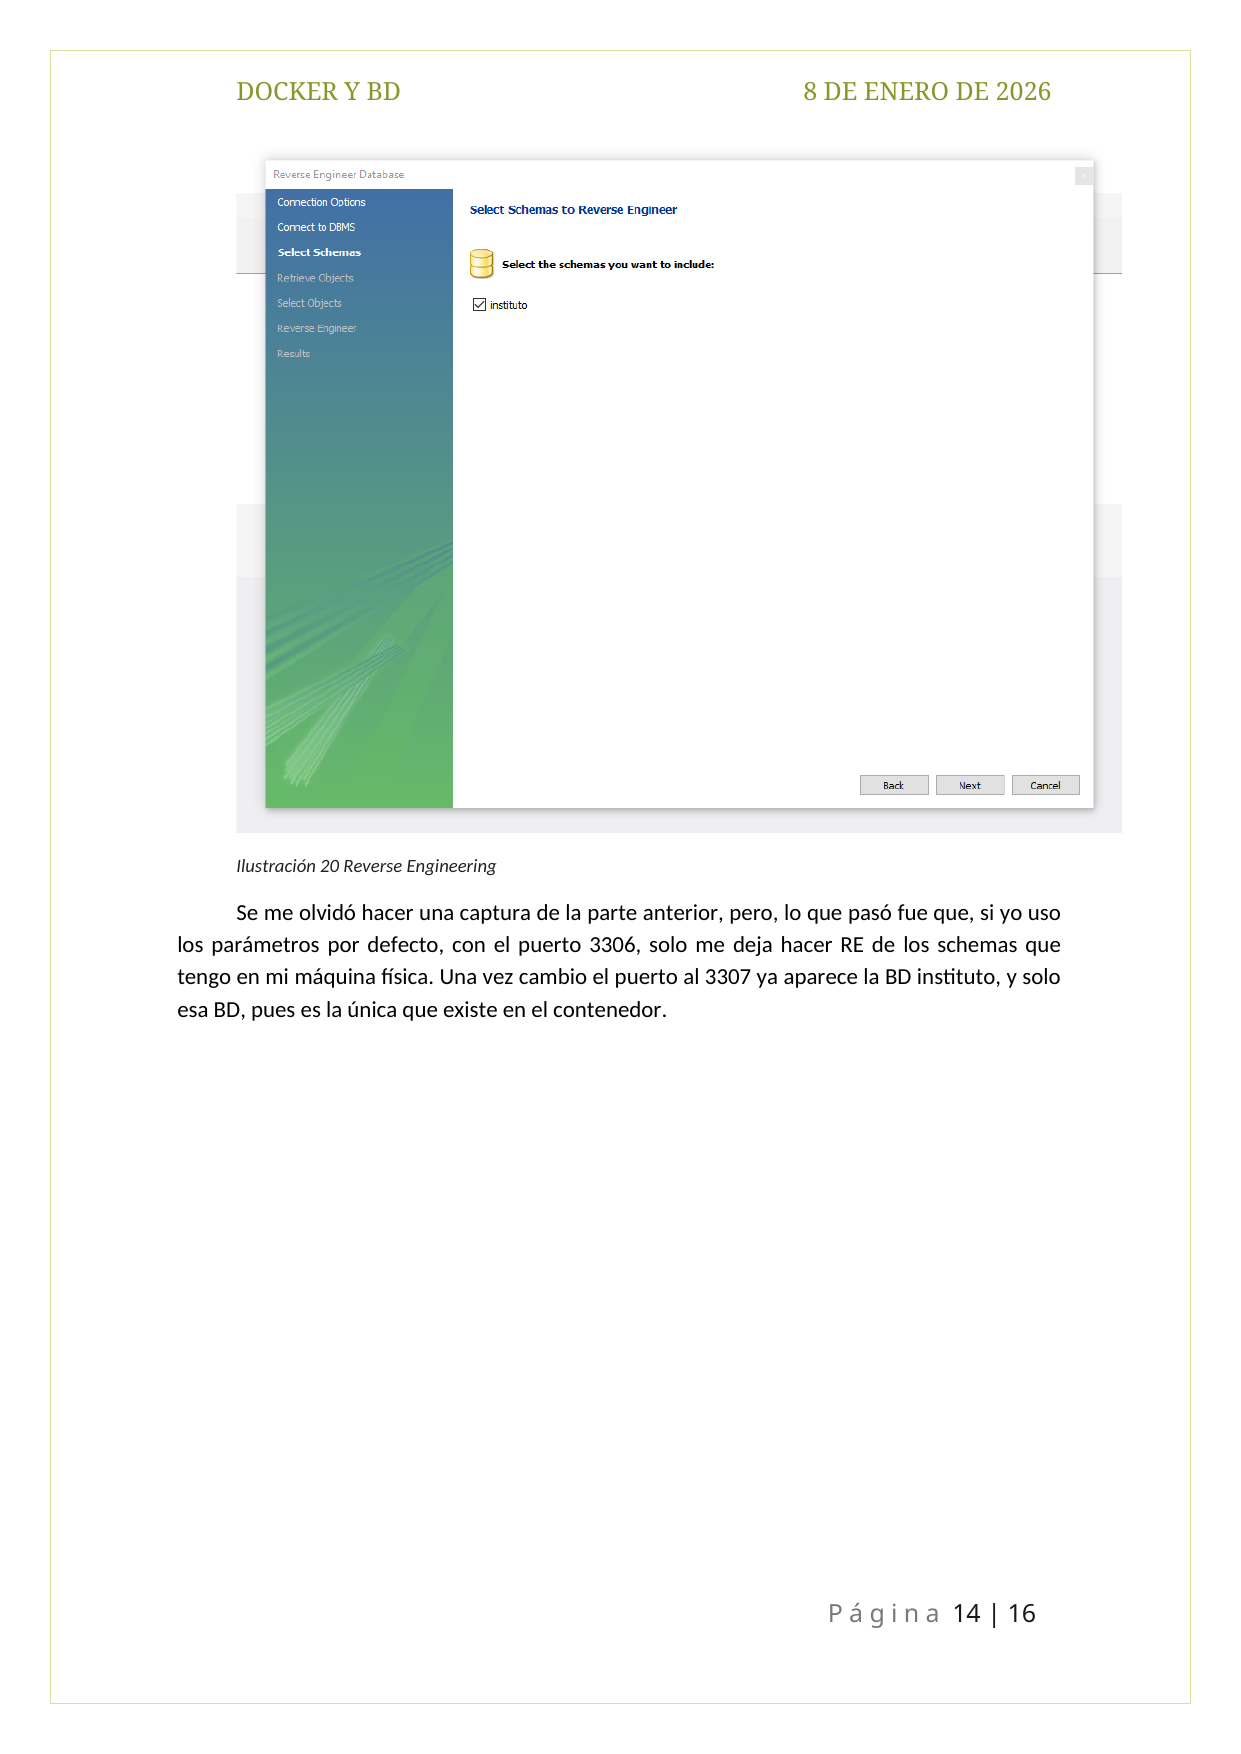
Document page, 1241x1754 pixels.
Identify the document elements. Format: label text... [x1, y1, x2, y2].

text Se me olvidó hacer una captura de la parte anterior, pero, lo que pasó fue que, si yo uso los parámetros por defecto, con el puerto 3306, solo me deja hacer RE de los schemas que tengo en mi máquina física. Una vez cambio el puerto al 3307 ya aparece la BD instituto, y solo esa BD, pues es la única que existe en el contenedor. [177, 898, 1063, 1023]
text Ilustración 20 Reverse Engineering [177, 854, 1063, 877]
